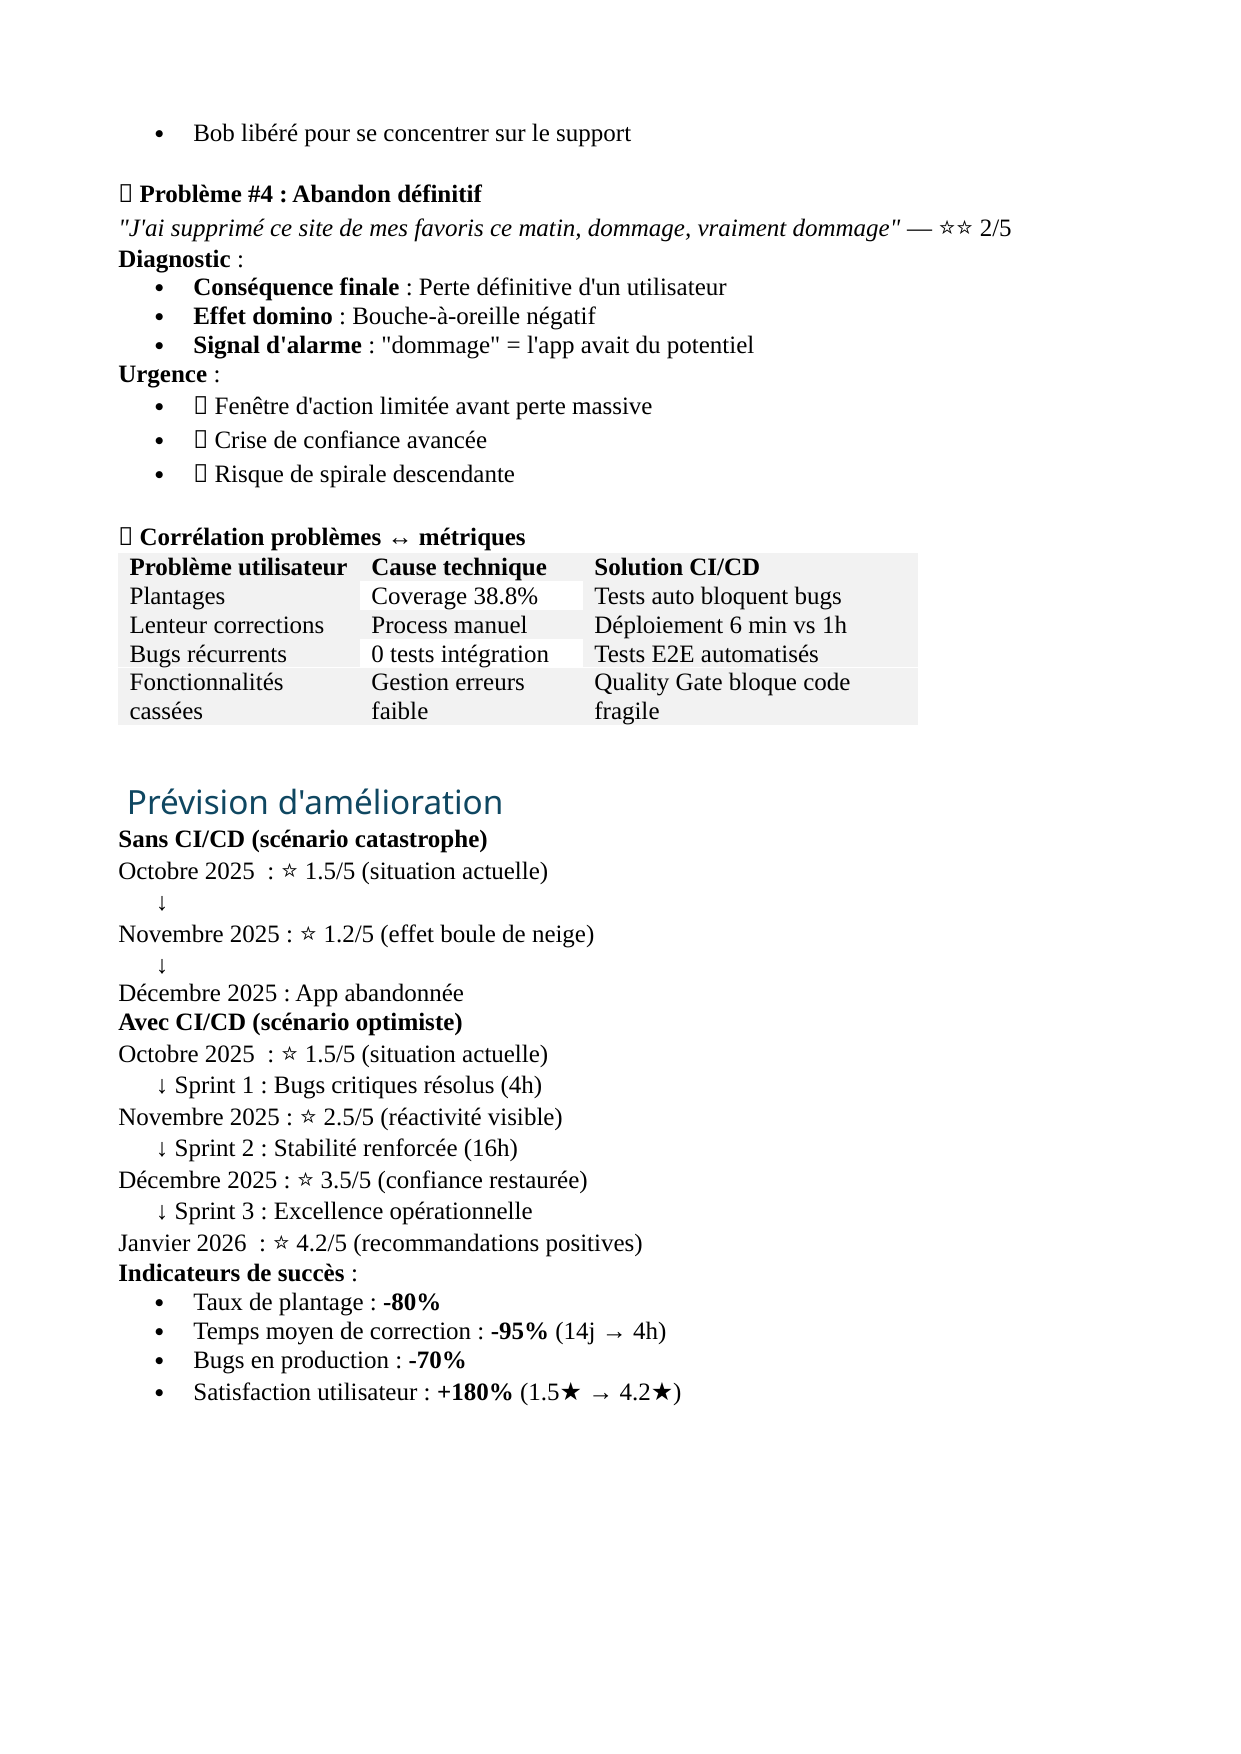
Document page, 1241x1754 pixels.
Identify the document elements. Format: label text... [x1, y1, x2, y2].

table_cell Coverage 38.8% [360, 581, 583, 610]
text ↓ Sprint 3 : Excellence opérationnelle [118, 1196, 1122, 1224]
text Diagnostic : [118, 244, 1122, 272]
text Indicateurs de succès : [118, 1258, 1122, 1287]
text Urgence : [118, 359, 1122, 387]
text ↓ [118, 950, 1122, 978]
text ↓ Sprint 2 : Stabilité renforcée (16h) [118, 1133, 1122, 1162]
table_cell Tests auto bloquent bugs [583, 581, 918, 610]
text ↓ [118, 887, 1122, 916]
text Novembre 2025 : ⭐ 2.5/5 (réactivité visible) [118, 1099, 1122, 1133]
list 🚨 Fenêtre d'action limitée avant perte massive [156, 387, 1122, 422]
table_header Cause technique [360, 553, 583, 581]
list Bugs en production : -70% [156, 1345, 1122, 1373]
text Décembre 2025 : ⭐ 3.5/5 (confiance restaurée) [118, 1162, 1122, 1196]
subtitle Prévision d'amélioration [118, 779, 1122, 824]
table_cell Plantages [118, 581, 360, 610]
text "J'ai supprimé ce site de mes favoris ce matin, dommage, vraiment dommage" — ⭐⭐ 2/5 [118, 210, 1122, 244]
text Décembre 2025 : App abandonnée [118, 978, 1122, 1007]
list Bob libéré pour se concentrer sur le support [156, 118, 1122, 147]
text Octobre 2025 : ⭐ 1.5/5 (situation actuelle) [118, 853, 1122, 887]
list Temps moyen de correction : -95% (14j → 4h) [156, 1316, 1122, 1345]
table_cell Bugs récurrents [118, 639, 360, 667]
list Taux de plantage : -80% [156, 1287, 1122, 1316]
table_header Problème utilisateur [118, 553, 360, 581]
text ↓ Sprint 1 : Bugs critiques résolus (4h) [118, 1070, 1122, 1099]
list 🚨 Crise de confiance avancée [156, 422, 1122, 456]
table_cell 0 tests intégration [360, 639, 583, 667]
table_cell Déploiement 6 min vs 1h [583, 610, 918, 639]
list Signal d'alarme : "dommage" = l'app avait du potentiel [156, 330, 1122, 359]
list Conséquence finale : Perte définitive d'un utilisateur [156, 272, 1122, 301]
text Sans CI/CD (scénario catastrophe) [118, 824, 1122, 853]
table_cell Lenteur corrections [118, 610, 360, 639]
table_cell Quality Gate bloque code fragile [583, 668, 918, 725]
list Effet domino : Bouche-à-oreille négatif [156, 301, 1122, 330]
text Octobre 2025 : ⭐ 1.5/5 (situation actuelle) [118, 1036, 1122, 1070]
table_cell Process manuel [360, 610, 583, 639]
list Satisfaction utilisateur : +180% (1.5★ → 4.2★) [156, 1373, 1122, 1408]
table_cell Gestion erreurs faible [360, 668, 583, 725]
table_header Solution CI/CD [583, 553, 918, 581]
text 🔴 Problème #4 : Abandon définitif [118, 176, 1122, 210]
list 🚨 Risque de spirale descendante [156, 456, 1122, 490]
table_cell Fonctionnalités cassées [118, 668, 360, 725]
text Novembre 2025 : ⭐ 1.2/5 (effet boule de neige) [118, 916, 1122, 950]
text Avec CI/CD (scénario optimiste) [118, 1007, 1122, 1036]
table_cell Tests E2E automatisés [583, 639, 918, 667]
text 🔗 Corrélation problèmes ↔️ métriques [118, 518, 1122, 552]
text Janvier 2026 : ⭐ 4.2/5 (recommandations positives) [118, 1224, 1122, 1258]
